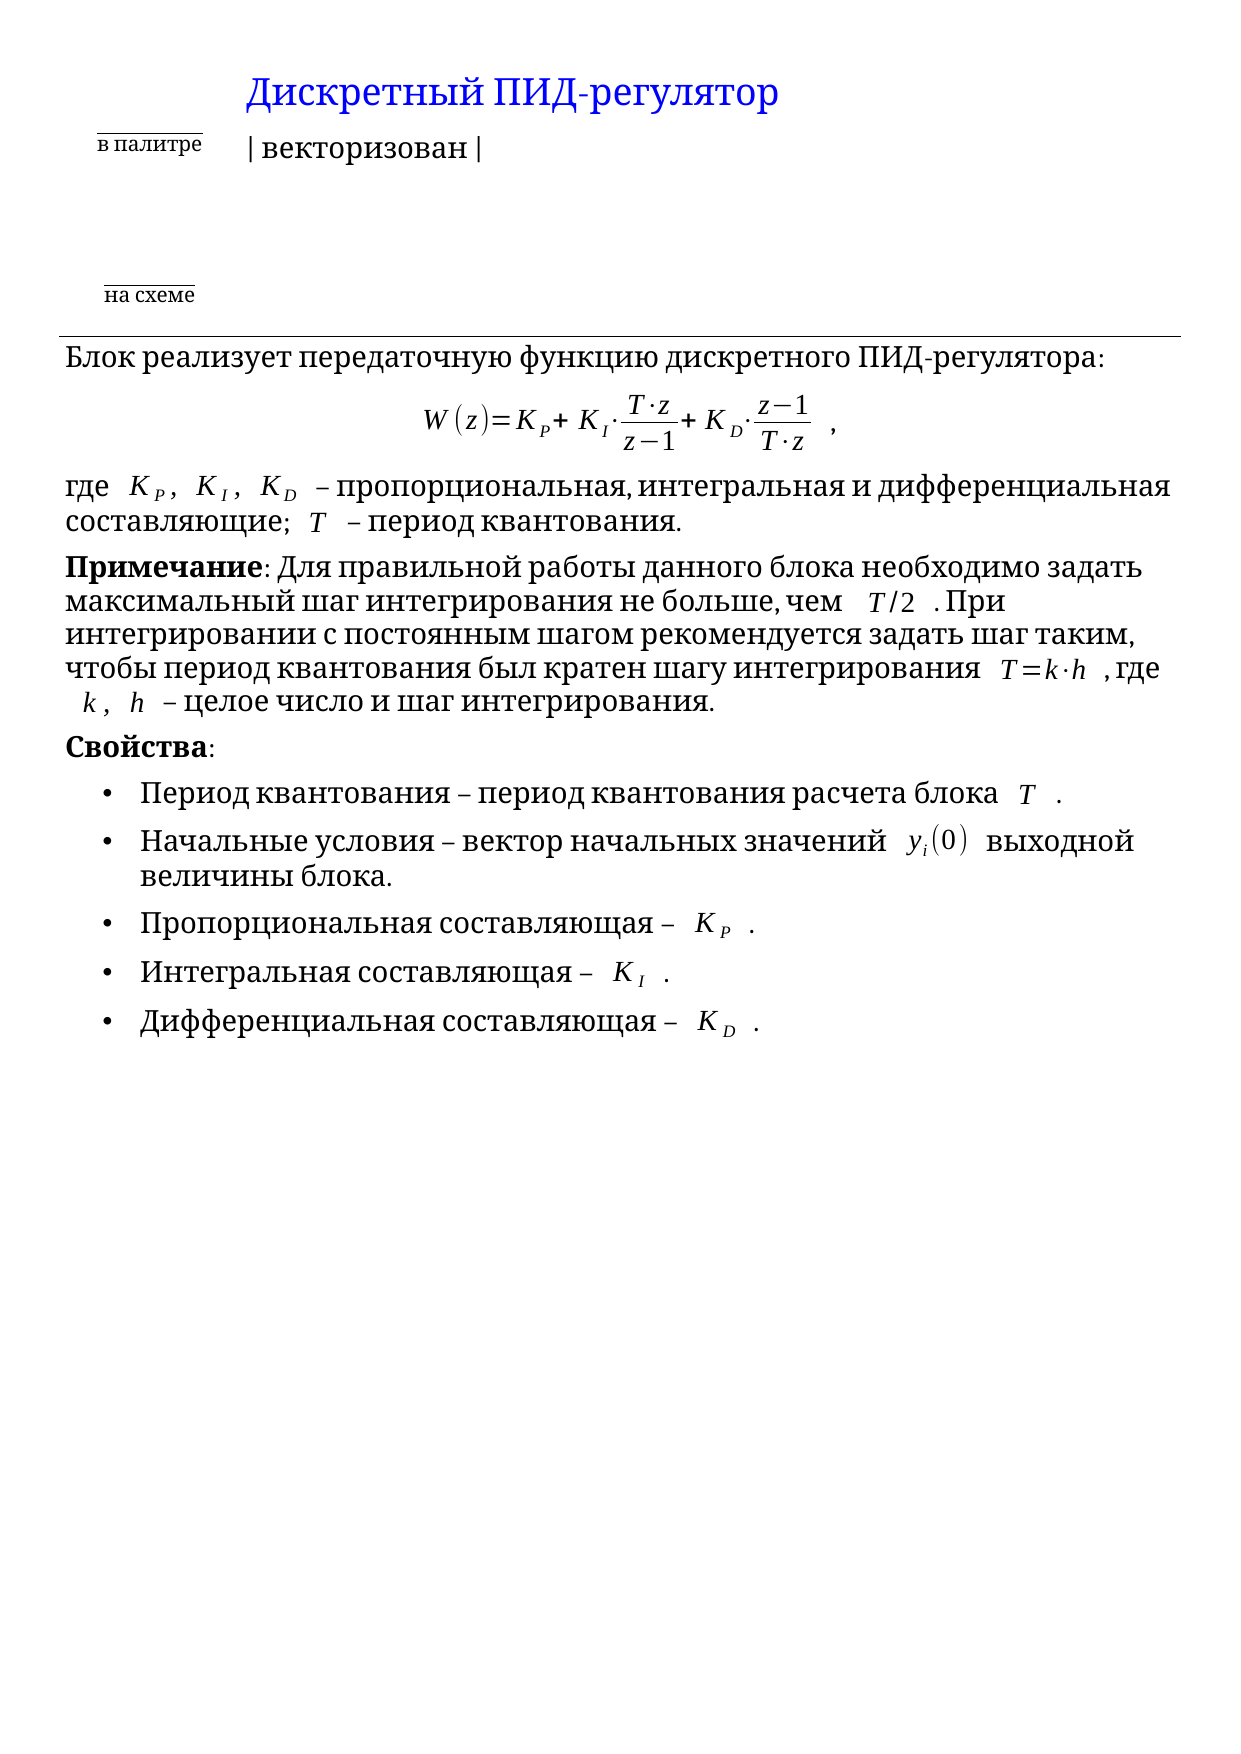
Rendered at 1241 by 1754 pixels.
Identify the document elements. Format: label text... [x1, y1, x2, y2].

table_header Дискретный ПИД-регулятор [240, 59, 1181, 127]
table_cell [240, 278, 1181, 336]
table_header [59, 59, 240, 127]
table_cell | векторизован | [240, 127, 1181, 184]
table_cell [240, 184, 1181, 278]
table_cell на схеме [59, 278, 240, 336]
table_cell в палитре [59, 127, 240, 184]
table_cell Блок реализует передаточную функцию дискретного ПИД-регулятора: , где– пропорциональная, интегральная и дифференциальная составляющие;– период квантования. Примечание: Для правильной работы данного блока необходимо задать максимальный шаг интегрирования не больше, чем . При интегрировании с постоянным шагом рекомендуется задать шаг таким, чтобы период квантования был кратен шагу интегрирования, где – целое число и шаг интегрирования. Свойства: Период квантования – период квантования расчета блока. Начальные условия – вектор начальных значенийвыходной величины блока. Пропорциональная составляющая –. Интегральная составляющая –. Дифференциальная составляющая –. [59, 337, 1181, 1059]
table_cell [59, 184, 240, 278]
